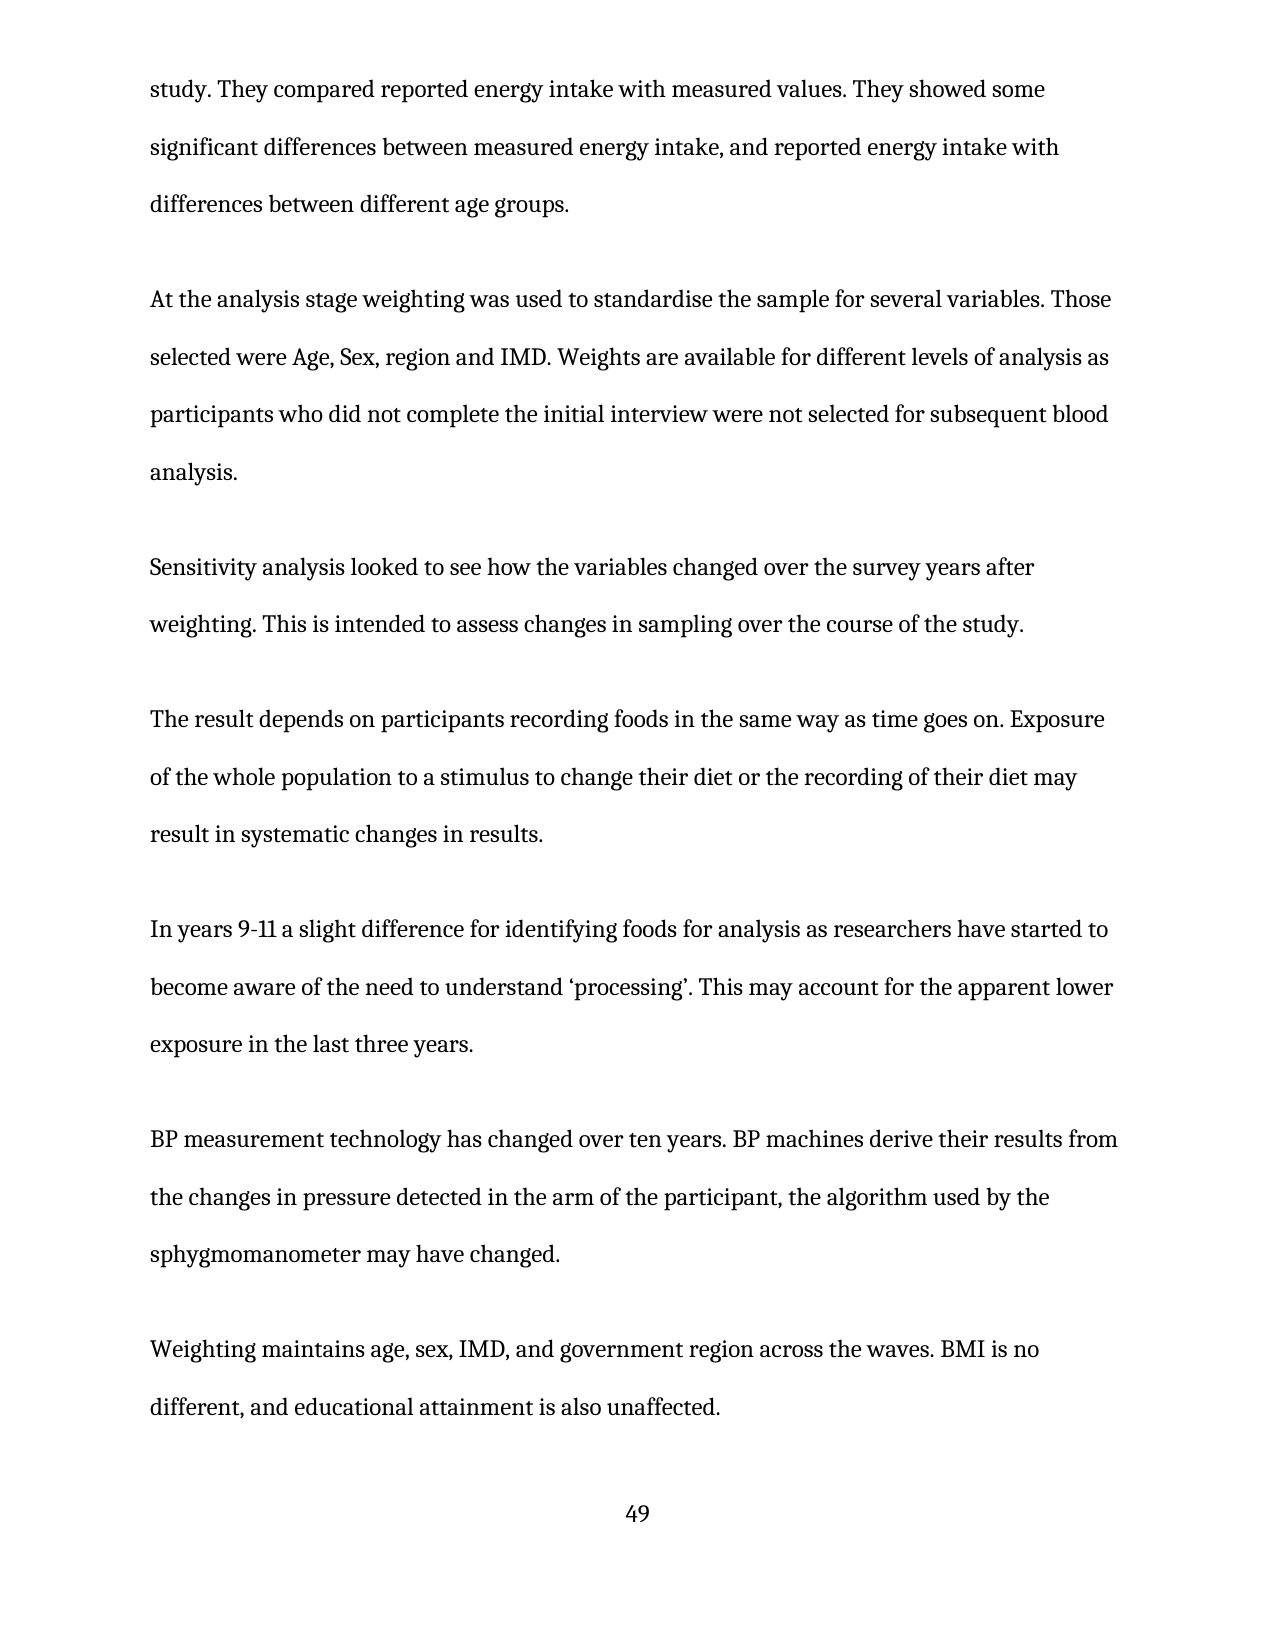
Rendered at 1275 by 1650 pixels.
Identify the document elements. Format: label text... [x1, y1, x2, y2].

text study. They compared reported energy intake with measured values. They showed some significant differences between measured energy intake, and reported energy intake with differences between different age groups. [150, 75, 1125, 219]
text In years 9-11 a slight difference for identifying foods for analysis as researchers have started to become aware of the need to understand ‘processing’. This may account for the apparent lower exposure in the last three years. [150, 915, 1125, 1059]
text Weighting maintains age, sex, IMD, and government region across the waves. BMI is no different, and educational attainment is also unaffected. [150, 1335, 1125, 1421]
text BP measurement technology has changed over ten years. BP machines derive their results from the changes in pressure detected in the arm of the participant, the algorithm used by the sphygmomanometer may have changed. [150, 1125, 1125, 1269]
text At the analysis stage weighting was used to standardise the sample for several variables. Those selected were Age, Sex, region and IMD. Weights are available for different levels of analysis as participants who did not complete the initial interview were not selected for subsequent blood analysis. [150, 285, 1125, 486]
text The result depends on participants recording foods in the same way as time goes on. Exposure of the whole population to a stimulus to change their diet or the recording of their diet may result in systematic changes in results. [150, 705, 1125, 849]
text Sensitivity analysis looked to see how the variables changed over the survey years after weighting. This is intended to assess changes in sampling over the course of the study. [150, 552, 1125, 639]
